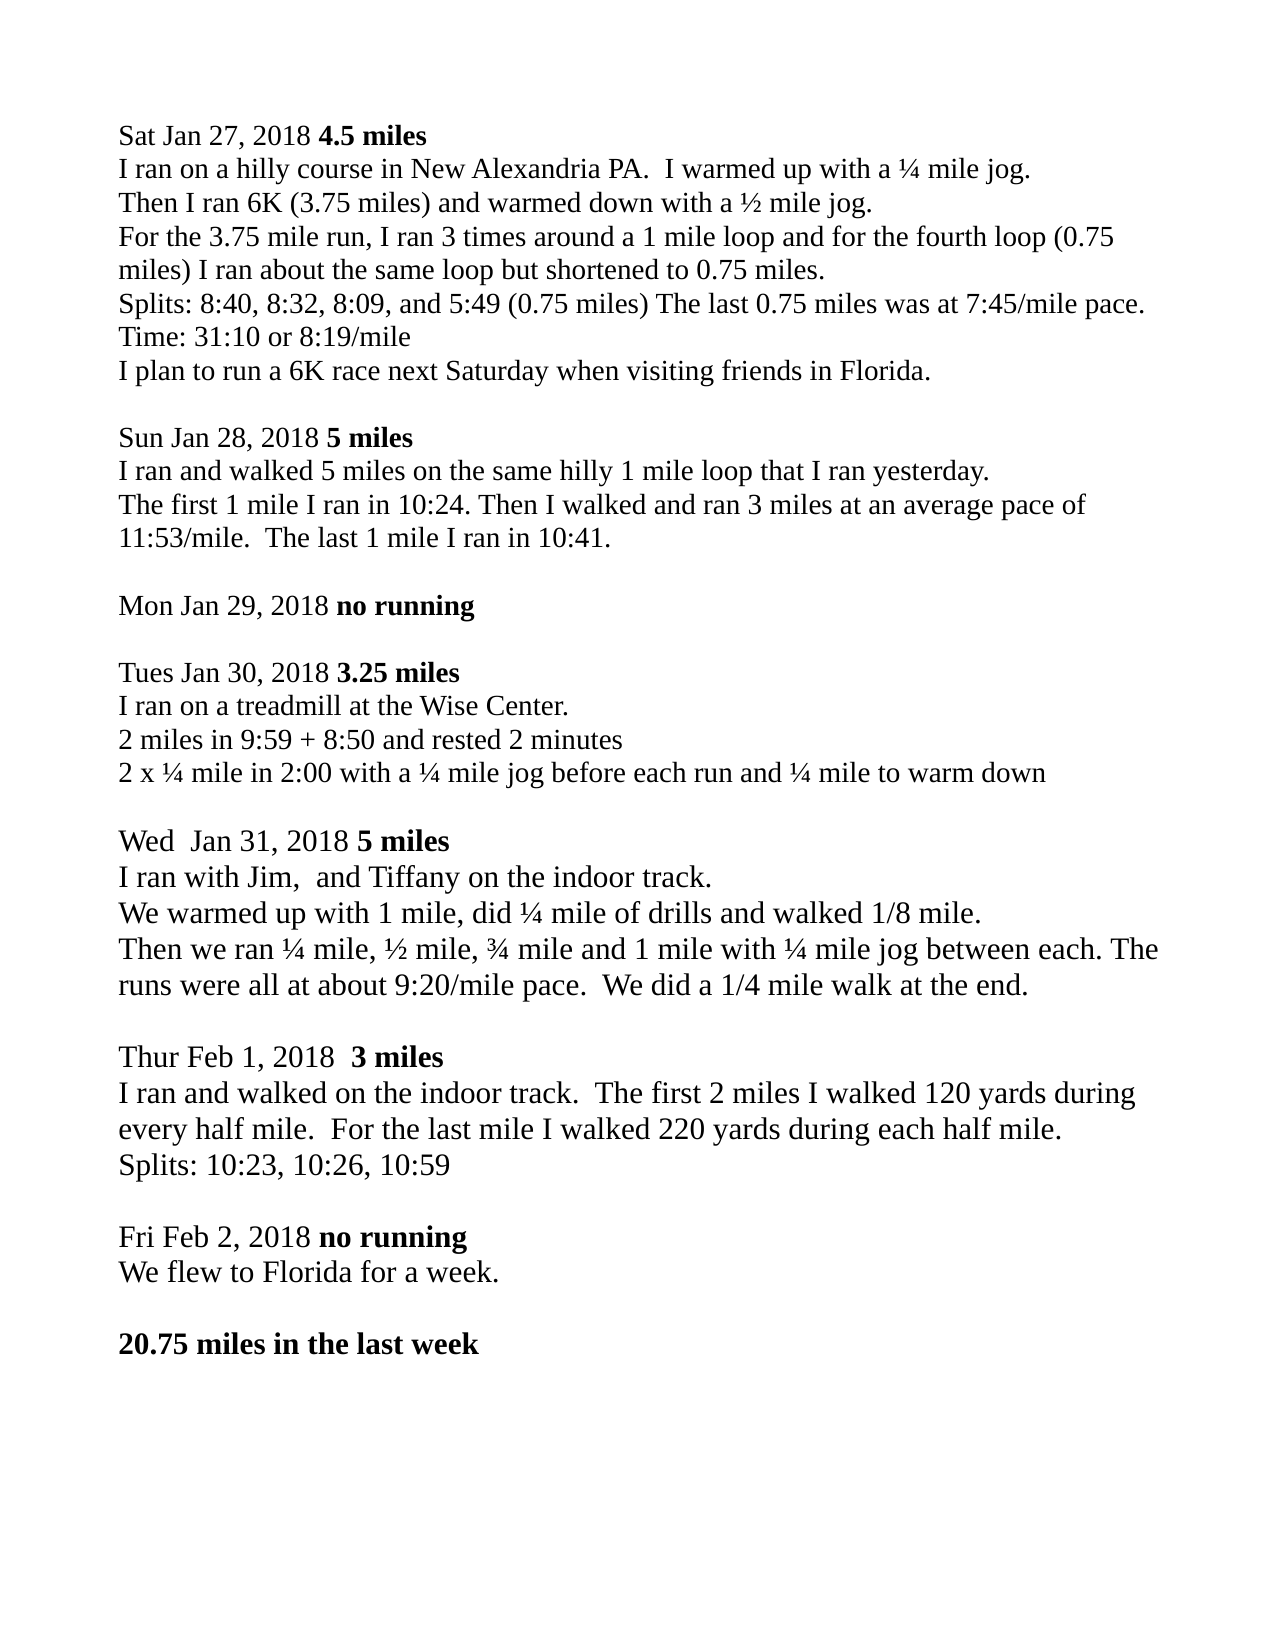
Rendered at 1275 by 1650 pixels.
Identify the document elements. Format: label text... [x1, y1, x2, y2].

text We warmed up with 1 mile, did ¼ mile of drills and walked 1/8 mile. [118, 894, 1161, 930]
text 20.75 miles in the last week [118, 1326, 1157, 1362]
text Splits: 10:23, 10:26, 10:59 [118, 1146, 1157, 1182]
text Fri Feb 2, 2018 no running [118, 1218, 1157, 1254]
text Then we ran ¼ mile, ½ mile, ¾ mile and 1 mile with ¼ mile jog between each. The runs were all at about 9:20/mile pace. We did a 1/4 mile walk at the end. [118, 930, 1161, 1002]
text Mon Jan 29, 2018 no running [118, 588, 1161, 621]
text Tues Jan 30, 2018 3.25 miles [118, 655, 1161, 688]
text I ran and walked 5 miles on the same hilly 1 mile loop that I ran yesterday. [118, 453, 1161, 487]
text I ran on a treadmill at the Wise Center. [118, 688, 1161, 722]
text I ran on a hilly course in New Alexandria PA. I warmed up with a ¼ mile jog. [118, 152, 1161, 185]
text 2 miles in 9:59 + 8:50 and rested 2 minutes [118, 722, 1161, 755]
text Splits: 8:40, 8:32, 8:09, and 5:49 (0.75 miles) The last 0.75 miles was at 7:45/mile pace. [118, 286, 1161, 319]
text Then I ran 6K (3.75 miles) and warmed down with a ½ mile jog. [118, 185, 1161, 219]
text Thur Feb 1, 2018 3 miles [118, 1038, 1161, 1074]
text Time: 31:10 or 8:19/mile [118, 319, 1161, 353]
text For the 3.75 mile run, I ran 3 times around a 1 mile loop and for the fourth loop (0.75 miles) I ran about the same loop but shortened to 0.75 miles. [118, 219, 1161, 286]
text Sun Jan 28, 2018 5 miles [118, 420, 1161, 453]
text The first 1 mile I ran in 10:24. Then I walked and ran 3 miles at an average pace of 11:53/mile. The last 1 mile I ran in 10:41. [118, 487, 1161, 554]
text We flew to Florida for a week. [118, 1254, 1157, 1290]
text I ran with Jim, and Tiffany on the indoor track. [118, 858, 1161, 894]
text I plan to run a 6K race next Saturday when visiting friends in Florida. [118, 353, 1161, 386]
text Sat Jan 27, 2018 4.5 miles [118, 118, 1161, 152]
text I ran and walked on the indoor track. The first 2 miles I walked 120 yards during every half mile. For the last mile I walked 220 yards during each half mile. [118, 1074, 1157, 1146]
text Wed Jan 31, 2018 5 miles [118, 822, 1161, 858]
text 2 x ¼ mile in 2:00 with a ¼ mile jog before each run and ¼ mile to warm down [118, 755, 1161, 789]
